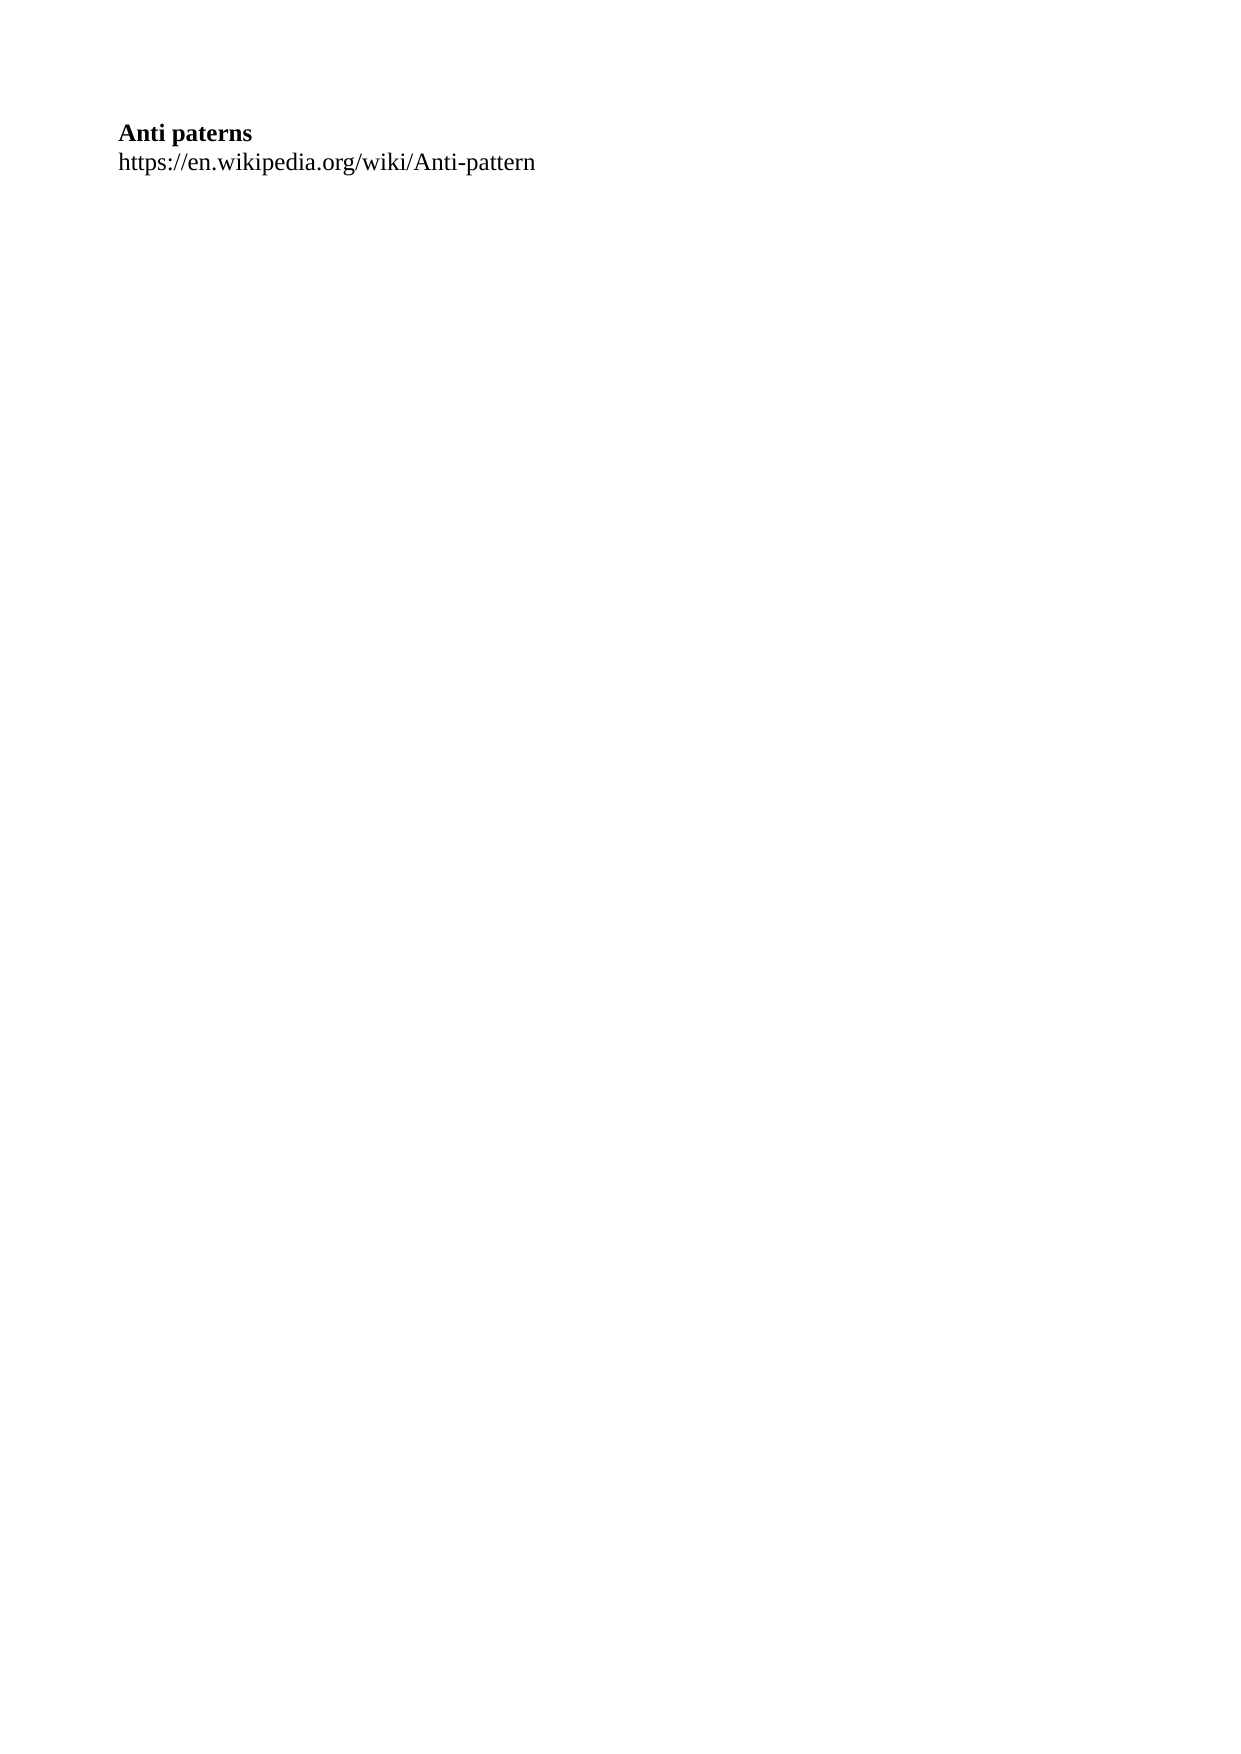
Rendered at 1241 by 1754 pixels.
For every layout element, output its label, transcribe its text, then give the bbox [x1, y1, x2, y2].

text https://en.wikipedia.org/wiki/Anti-pattern [118, 147, 1122, 176]
text Anti paterns [118, 118, 1122, 147]
